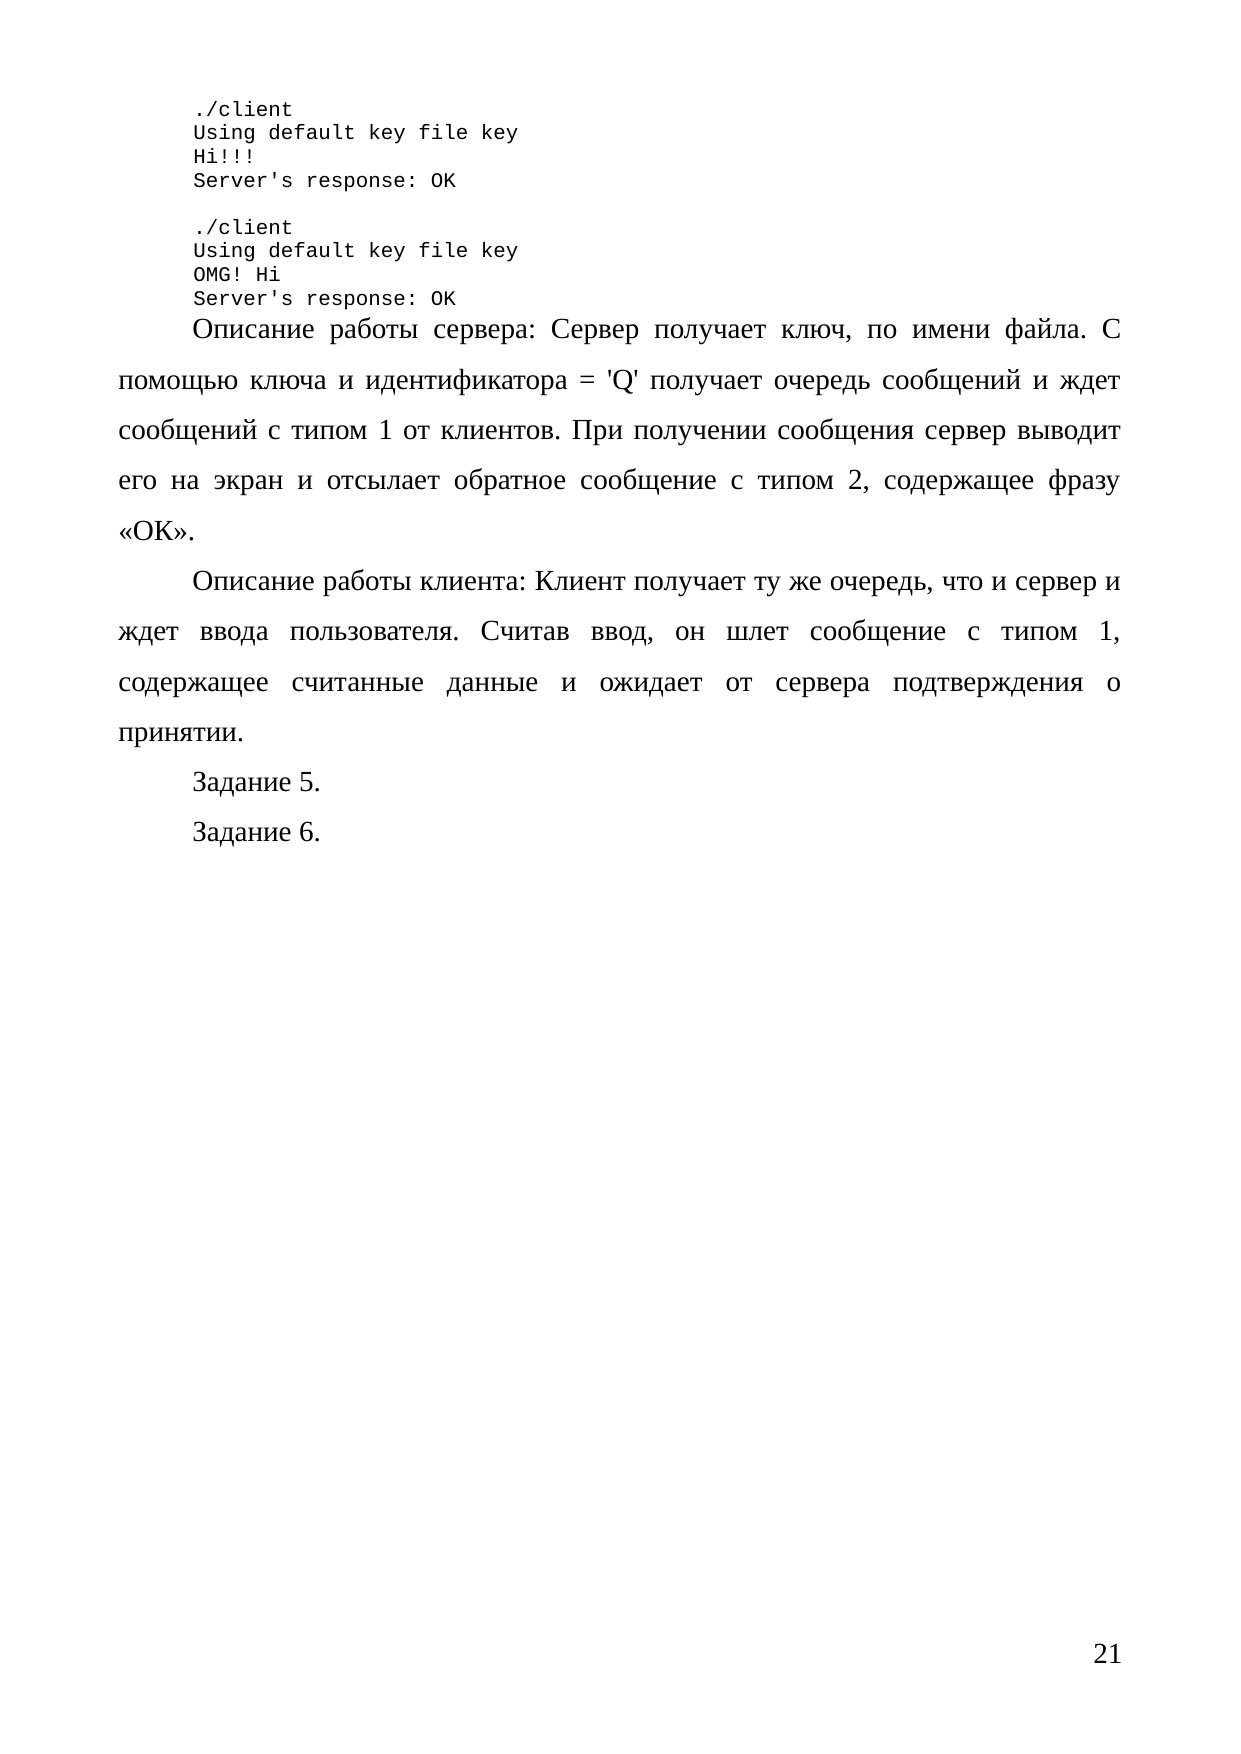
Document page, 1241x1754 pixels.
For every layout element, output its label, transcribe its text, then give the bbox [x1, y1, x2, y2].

text Server's response: OK [193, 288, 1122, 311]
text Using default key file key [193, 122, 1122, 146]
text Описание работы сервера: Сервер получает ключ, по имени файла. С помощью ключа и идентификатора = 'Q' получает очередь сообщений и ждет сообщений с типом 1 от клиентов. При получении сообщения сервер выводит его на экран и отсылает обратное сообщение с типом 2, содержащее фразу «ОК». [118, 311, 1122, 546]
text OMG! Hi [193, 264, 1122, 288]
text Описание работы клиента: Клиент получает ту же очередь, что и сервер и ждет ввода пользователя. Считав ввод, он шлет сообщение с типом 1, содержащее считанные данные и ожидает от сервера подтверждения о принятии. [118, 563, 1122, 747]
text Задание 5. [118, 764, 1122, 798]
text Задание 6. [118, 814, 1122, 848]
text Hi!!! [193, 146, 1122, 169]
text ./client [193, 99, 1122, 122]
text Using default key file key [193, 241, 1122, 264]
text ./client [193, 217, 1122, 241]
text Server's response: OK [193, 169, 1122, 193]
